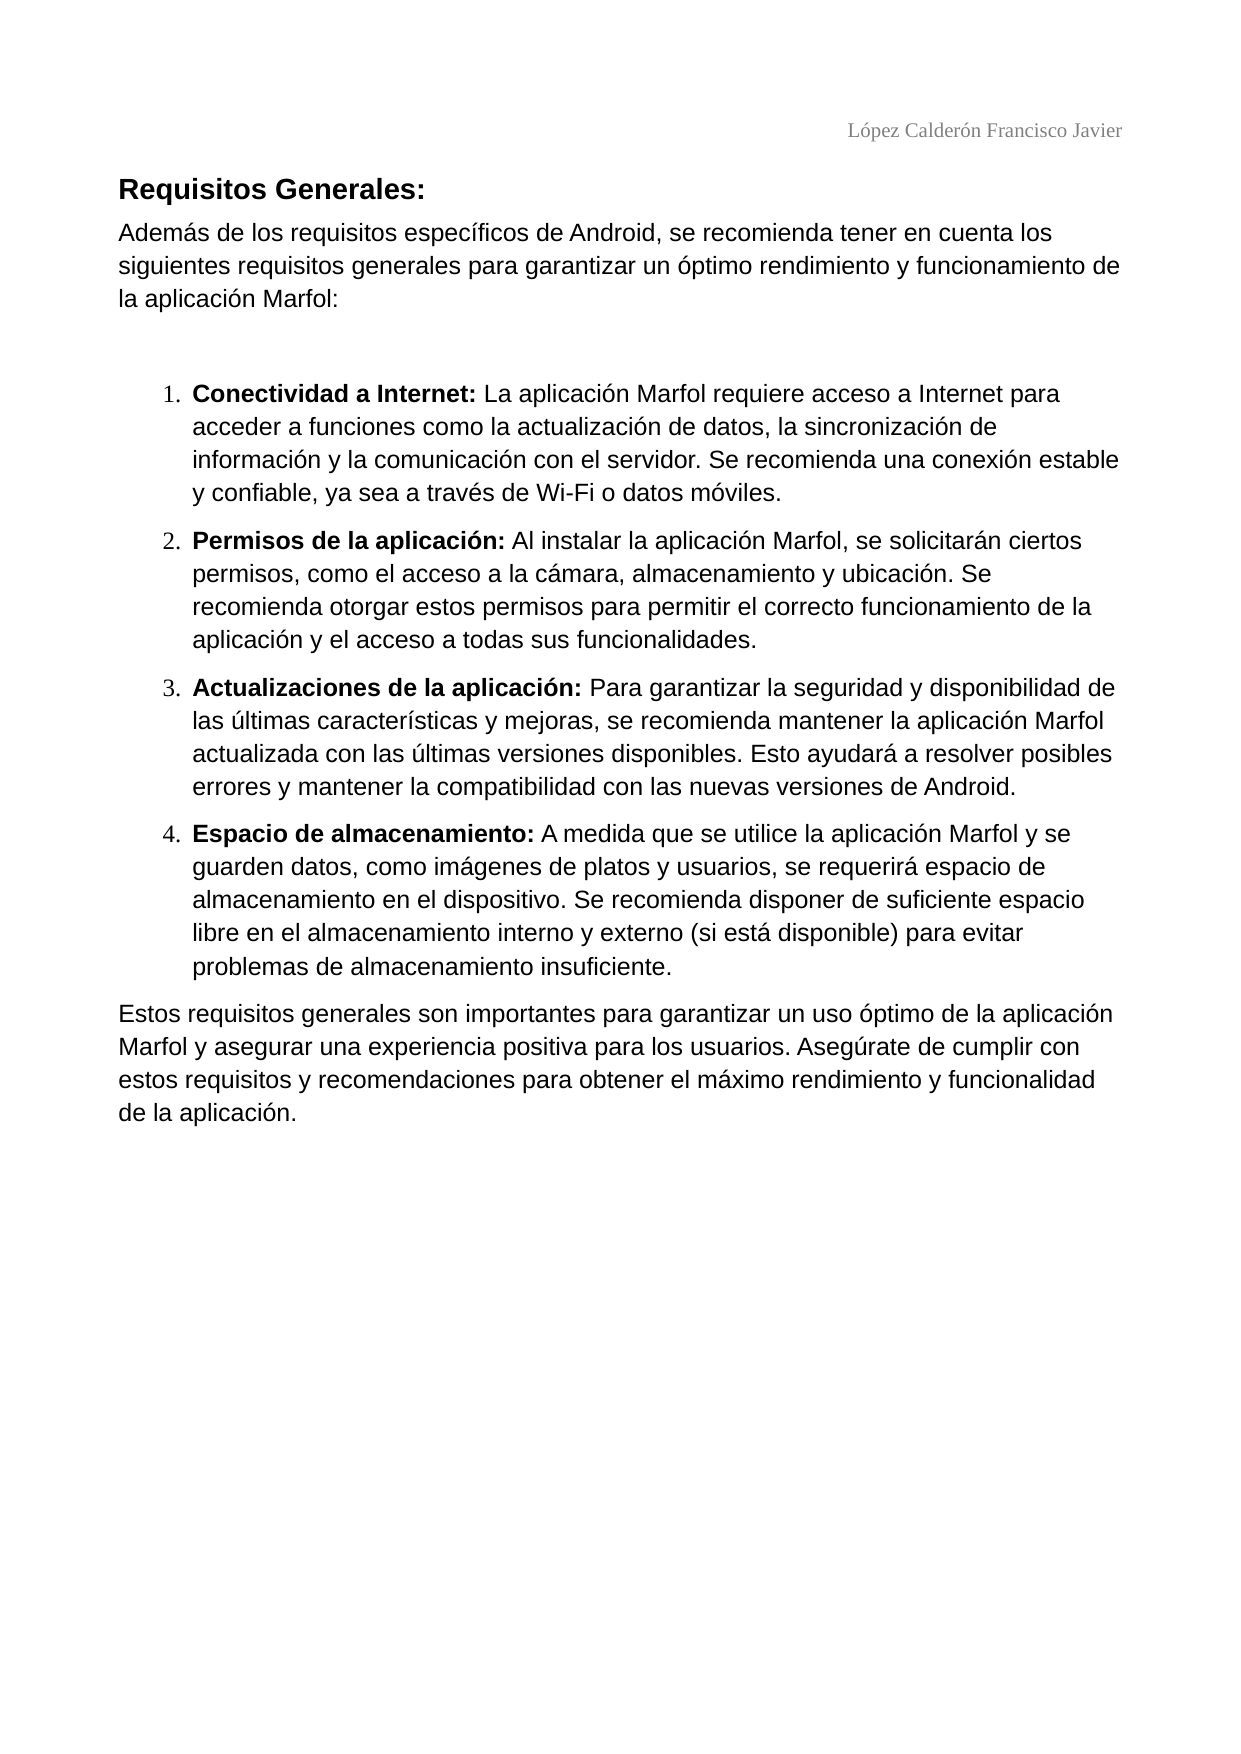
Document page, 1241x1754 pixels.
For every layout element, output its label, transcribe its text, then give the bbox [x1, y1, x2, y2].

subtitle Requisitos Generales: [118, 172, 1122, 205]
list Actualizaciones de la aplicación: Para garantizar la seguridad y disponibilidad de las últimas características y mejoras, se recomienda mantener la aplicación Marfol actualizada con las últimas versiones disponibles. Esto ayudará a resolver posibles errores y mantener la compatibilidad con las nuevas versiones de Android. [162, 672, 1122, 800]
text Además de los requisitos específicos de Android, se recomienda tener en cuenta los siguientes requisitos generales para garantizar un óptimo rendimiento y funcionamiento de la aplicación Marfol: [118, 218, 1122, 312]
list Permisos de la aplicación: Al instalar la aplicación Marfol, se solicitarán ciertos permisos, como el acceso a la cámara, almacenamiento y ubicación. Se recomienda otorgar estos permisos para permitir el correcto funcionamiento de la aplicación y el acceso a todas sus funcionalidades. [162, 526, 1122, 654]
list Conectividad a Internet: La aplicación Marfol requiere acceso a Internet para acceder a funciones como la actualización de datos, la sincronización de información y la comunicación con el servidor. Se recomienda una conexión estable y confiable, ya sea a través de Wi-Fi o datos móviles. [162, 379, 1122, 507]
list Espacio de almacenamiento: A medida que se utilice la aplicación Marfol y se guarden datos, como imágenes de platos y usuarios, se requerirá espacio de almacenamiento en el dispositivo. Se recomienda disponer de suficiente espacio libre en el almacenamiento interno y externo (si está disponible) para evitar problemas de almacenamiento insuficiente. [162, 819, 1122, 980]
text Estos requisitos generales son importantes para garantizar un uso óptimo de la aplicación Marfol y asegurar una experiencia positiva para los usuarios. Asegúrate de cumplir con estos requisitos y recomendaciones para obtener el máximo rendimiento y funcionalidad de la aplicación. [118, 999, 1122, 1127]
